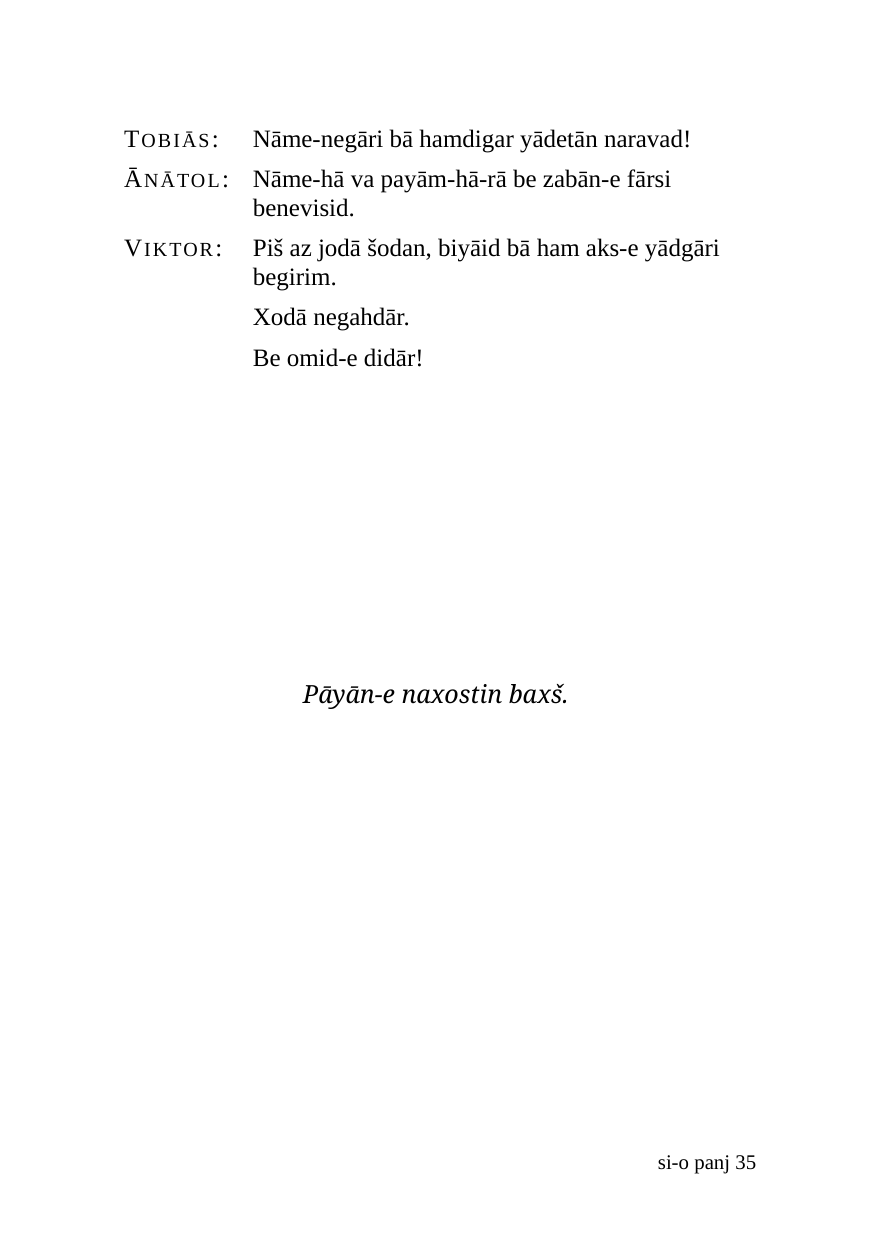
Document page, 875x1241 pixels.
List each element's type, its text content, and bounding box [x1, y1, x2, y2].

table_cell Nāme-negāri bā hamdigar yādetān naravad! [247, 119, 756, 159]
table_cell Nāme-hā va payām-hā-rā be zabān-e fārsi benevisid. [247, 159, 756, 228]
table_cell [118, 337, 247, 377]
table_cell Xodā negahdār. [247, 297, 756, 337]
text Pāyān-e naxostin baxš. [118, 677, 756, 711]
table_cell Viktor: [118, 228, 247, 297]
table_cell Be omid-e didār! [247, 337, 756, 377]
table_cell Piš az jodā šodan, biyāid bā ham aks-e yādgāri begirim. [247, 228, 756, 297]
text si-o panj 35 [118, 1150, 756, 1174]
table_cell Ānātol: [118, 159, 247, 228]
table_cell [118, 297, 247, 337]
table_cell Tobiās: [118, 119, 247, 159]
